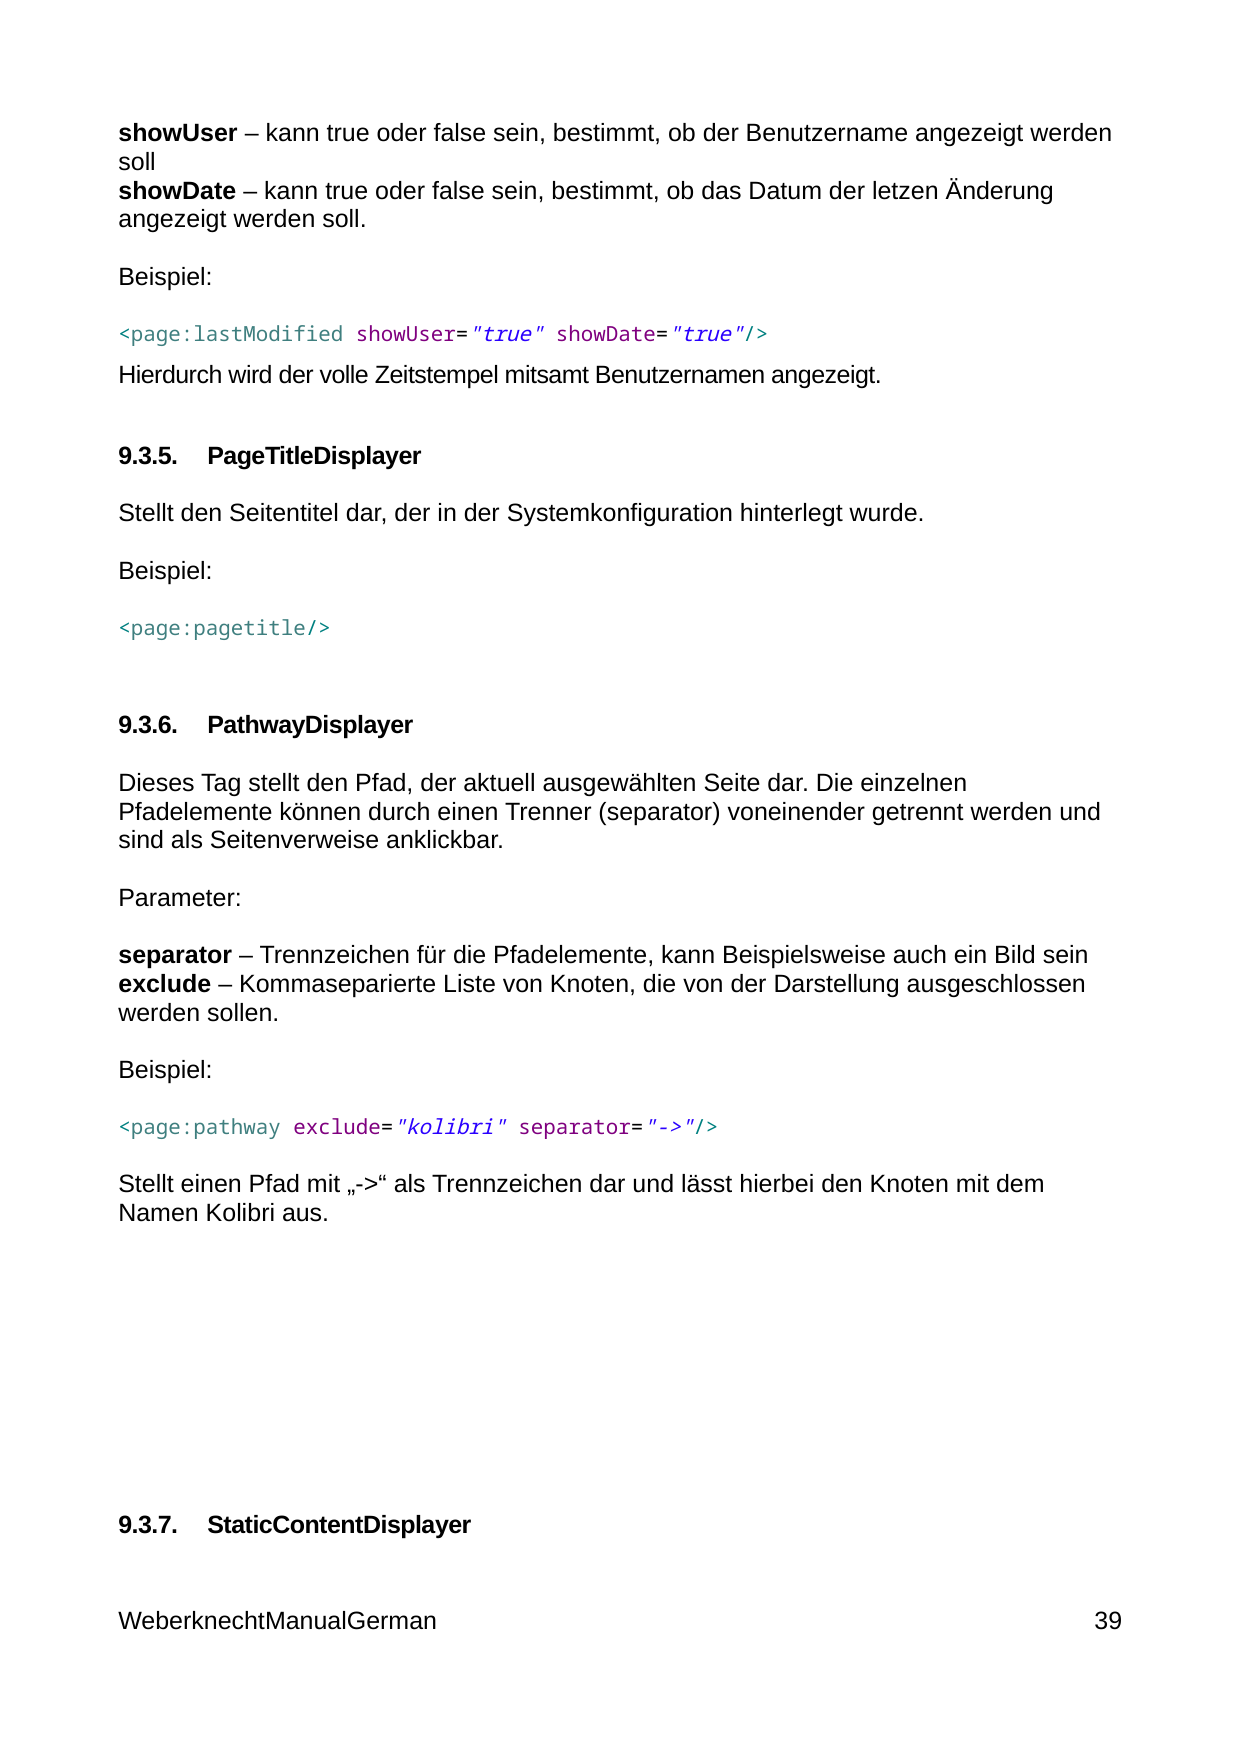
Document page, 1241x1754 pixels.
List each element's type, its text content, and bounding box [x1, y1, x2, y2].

subtitle StaticContentDisplayer [118, 1510, 1122, 1539]
text showDate – kann true oder false sein, bestimmt, ob das Datum der letzen Änderung angezeigt werden soll. [118, 176, 1122, 233]
text <page:pathway exclude="kolibri" separator="->"/> [118, 1112, 1122, 1141]
text exclude – Kommaseparierte Liste von Knoten, die von der Darstellung ausgeschlossen werden sollen. [118, 969, 1122, 1026]
text <page:pagetitle/> [118, 613, 1122, 642]
text separator – Trennzeichen für die Pfadelemente, kann Beispielsweise auch ein Bild sein [118, 940, 1122, 969]
text Parameter: [118, 883, 1122, 911]
text showUser – kann true oder false sein, bestimmt, ob der Benutzername angezeigt werden soll [118, 118, 1122, 176]
subtitle PathwayDisplayer [118, 710, 1122, 739]
text Stellt den Seitentitel dar, der in der Systemkonfiguration hinterlegt wurde. [118, 498, 1122, 527]
subtitle PageTitleDisplayer [118, 441, 1122, 469]
text <page:lastModified showUser="true" showDate="true"/> [118, 319, 1122, 348]
text Stellt einen Pfad mit „->“ als Trennzeichen dar und lässt hierbei den Knoten mit dem Namen Kolibri aus. [118, 1169, 1122, 1227]
text Dieses Tag stellt den Pfad, der aktuell ausgewählten Seite dar. Die einzelnen Pfadelemente können durch einen Trenner (separator) voneinender getrennt werden und sind als Seitenverweise anklickbar. [118, 768, 1122, 854]
text Beispiel: [118, 1055, 1122, 1084]
text Beispiel: [118, 556, 1122, 584]
text Beispiel: [118, 262, 1122, 291]
text Hierdurch wird der volle Zeitstempel mitsamt Benutzernamen angezeigt. [118, 359, 1122, 388]
